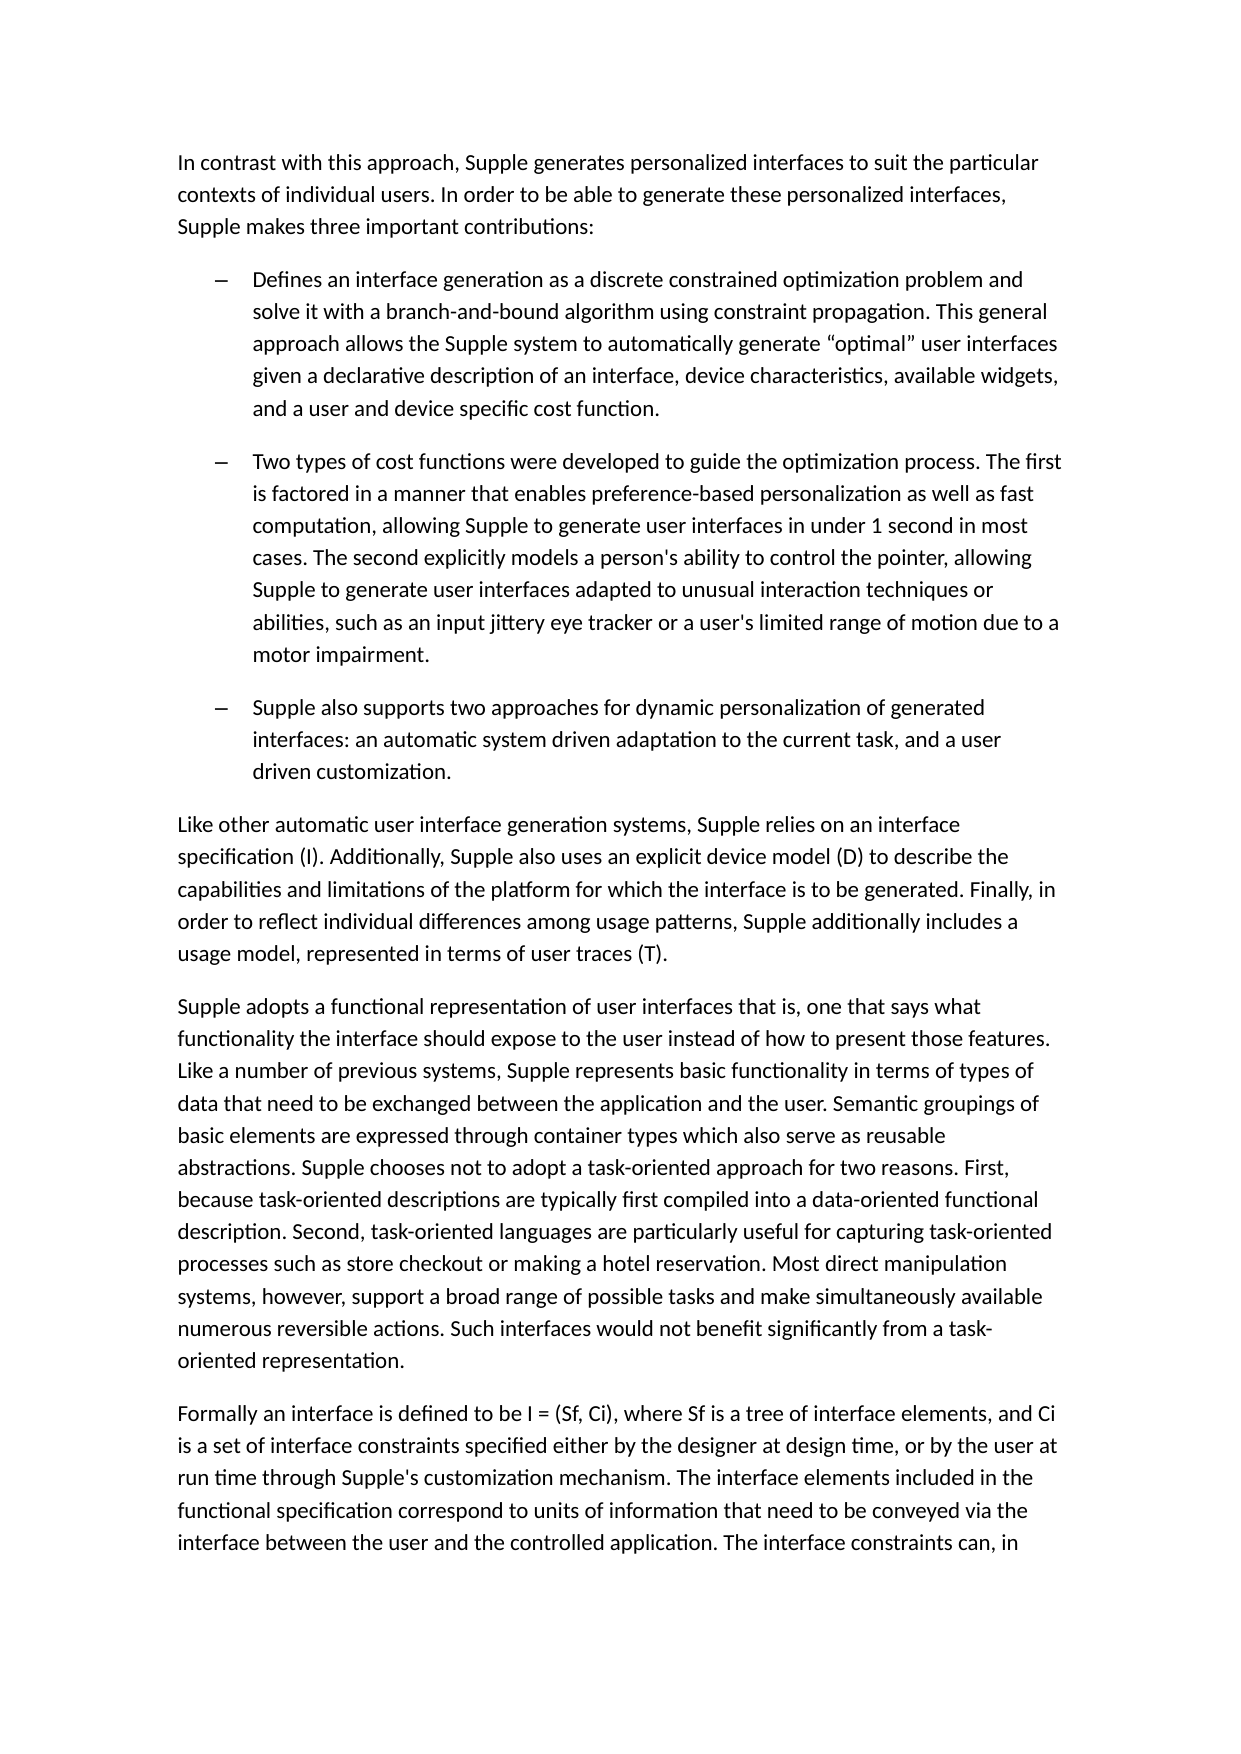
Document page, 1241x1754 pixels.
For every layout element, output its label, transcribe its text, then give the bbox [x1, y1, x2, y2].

text Formally an interface is defined to be I = (Sf, Ci), where Sf is a tree of interface elements, and Ci is a set of interface constraints specified either by the designer at design time, or by the user at run time through Supple's customization mechanism. The interface elements included in the functional specification correspond to units of information that need to be conveyed via the interface between the user and the controlled application. The interface constraints can, in [177, 1399, 1063, 1556]
text Like other automatic user interface generation systems, Supple relies on an interface specification (I). Additionally, Supple also uses an explicit device model (D) to describe the capabilities and limitations of the platform for which the interface is to be generated. Finally, in order to reflect individual differences among usage patterns, Supple additionally includes a usage model, represented in terms of user traces (T). [177, 810, 1063, 967]
text In contrast with this approach, Supple generates personalized interfaces to suit the particular contexts of individual users. In order to be able to generate these personalized interfaces, Supple makes three important contributions: [177, 148, 1063, 240]
text Supple adopts a functional representation of user interfaces that is, one that says what functionality the interface should expose to the user instead of how to present those features. Like a number of previous systems, Supple represents basic functionality in terms of types of data that need to be exchanged between the application and the user. Semantic groupings of basic elements are expressed through container types which also serve as reusable abstractions. Supple chooses not to adopt a task-oriented approach for two reasons. First, because task-oriented descriptions are typically first compiled into a data-oriented functional description. Second, task-oriented languages are particularly useful for capturing task-oriented processes such as store checkout or making a hotel reservation. Most direct manipulation systems, however, support a broad range of possible tasks and make simultaneously available numerous reversible actions. Such interfaces would not benefit significantly from a task-oriented representation. [177, 992, 1063, 1374]
list Supple also supports two approaches for dynamic personalization of generated interfaces: an automatic system driven adaptation to the current task, and a user driven customization. [215, 693, 1063, 785]
list Defines an interface generation as a discrete constrained optimization problem and solve it with a branch-and-bound algorithm using constraint propagation. This general approach allows the Supple system to automatically generate “optimal” user interfaces given a declarative description of an interface, device characteristics, available widgets, and a user and device specific cost function. [215, 265, 1063, 422]
list Two types of cost functions were developed to guide the optimization process. The first is factored in a manner that enables preference-based personalization as well as fast computation, allowing Supple to generate user interfaces in under 1 second in most cases. The second explicitly models a person's ability to control the pointer, allowing Supple to generate user interfaces adapted to unusual interaction techniques or abilities, such as an input jittery eye tracker or a user's limited range of motion due to a motor impairment. [215, 447, 1063, 668]
